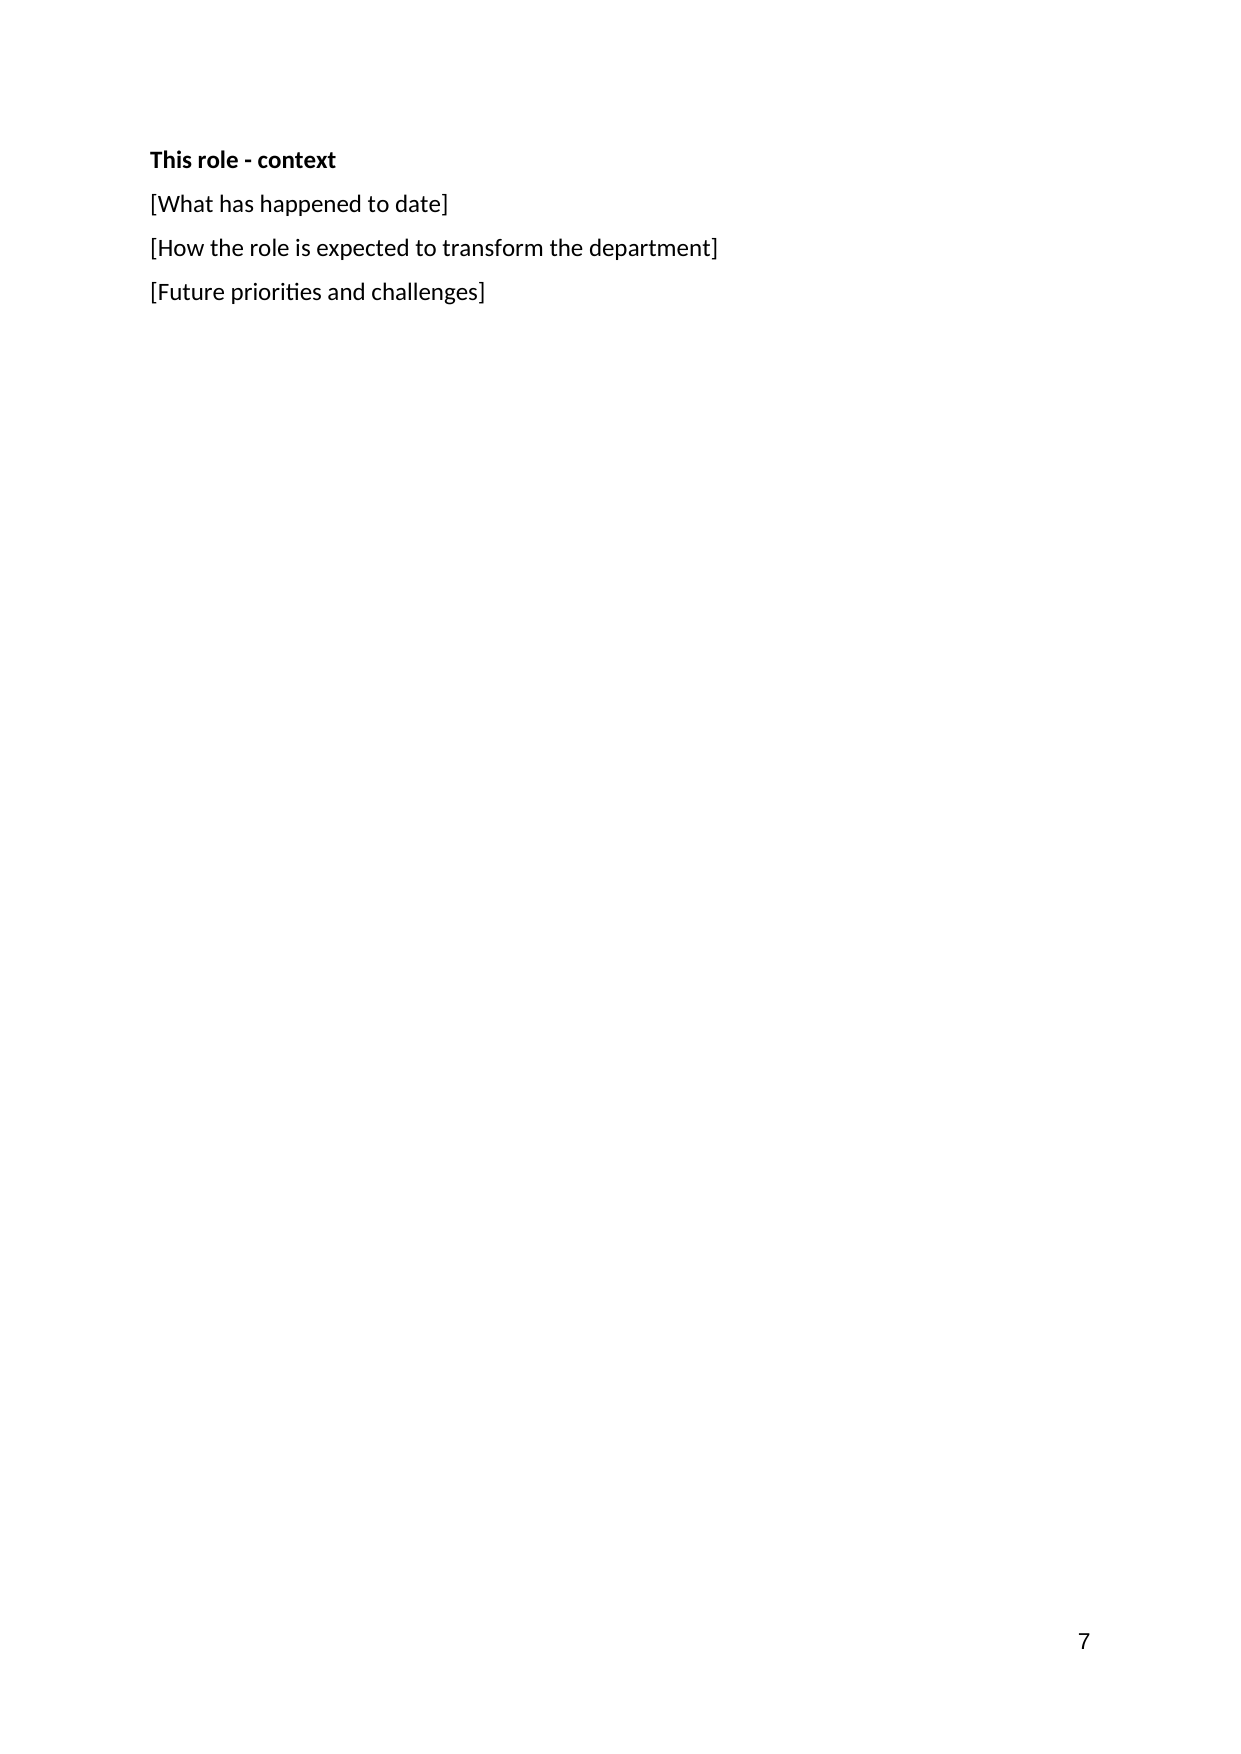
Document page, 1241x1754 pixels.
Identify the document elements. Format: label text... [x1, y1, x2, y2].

text [How the role is expected to transform the department] [150, 237, 1090, 262]
text This role - context [150, 150, 1090, 175]
text [What has happened to date] [150, 194, 1090, 219]
text [Future priorities and challenges] [150, 281, 1090, 306]
